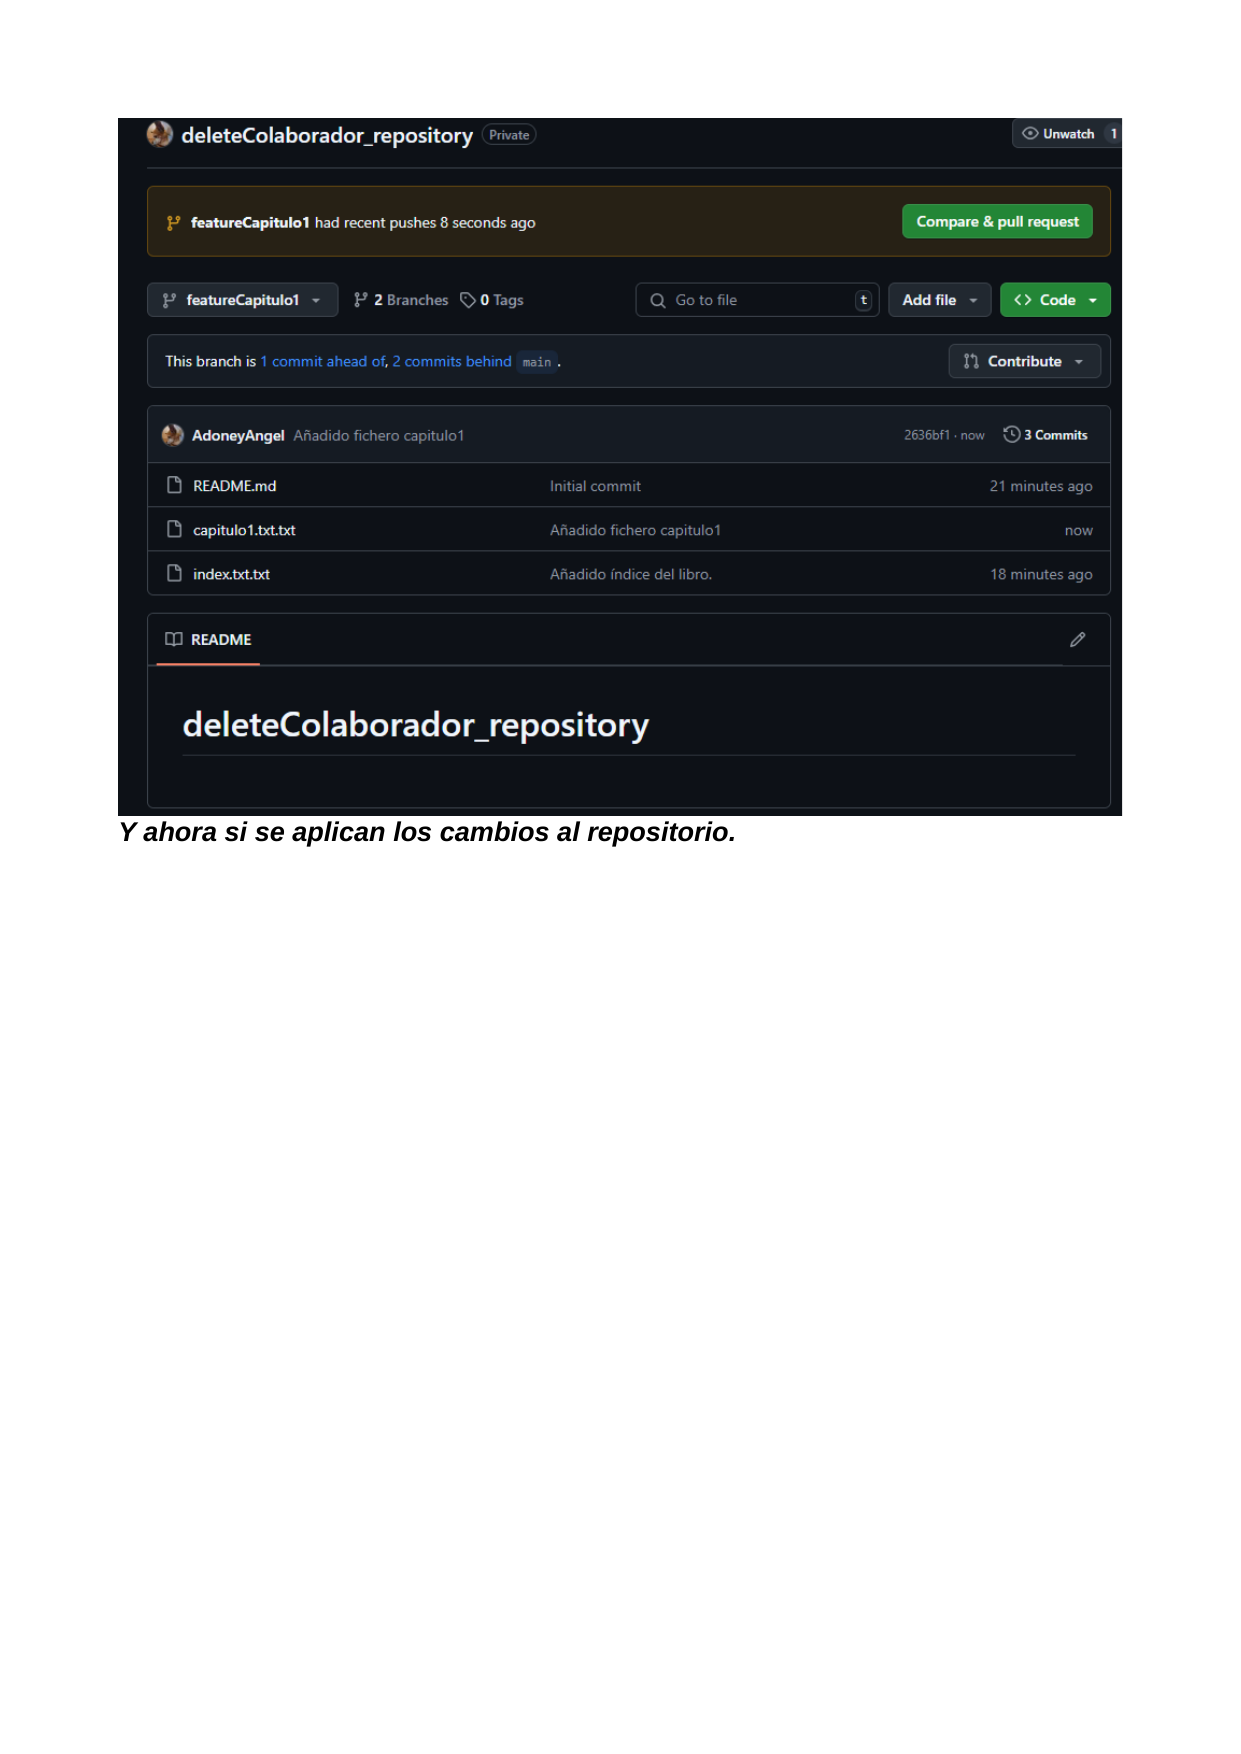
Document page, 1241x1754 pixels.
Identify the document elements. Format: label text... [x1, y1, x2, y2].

subtitle Y ahora si se aplican los cambios al repositorio. [118, 816, 1122, 847]
picture [118, 118, 1123, 816]
